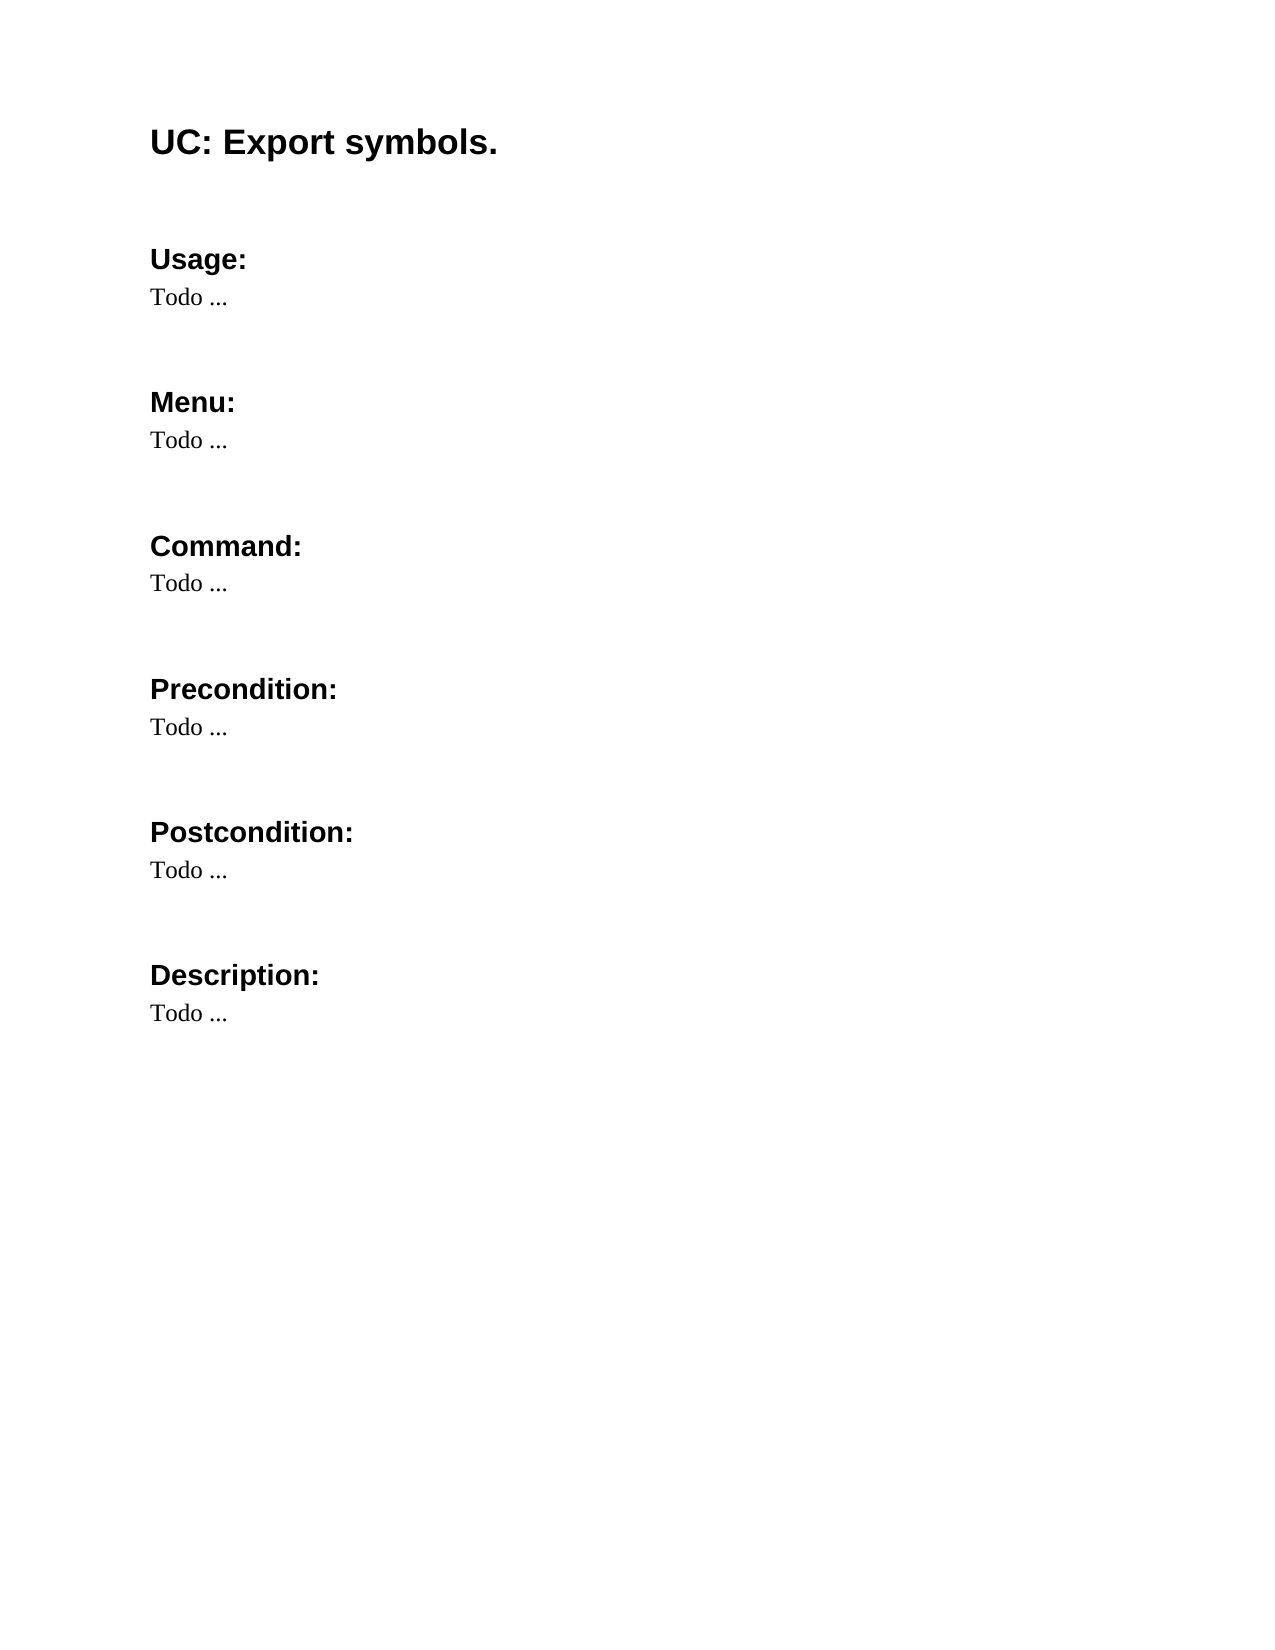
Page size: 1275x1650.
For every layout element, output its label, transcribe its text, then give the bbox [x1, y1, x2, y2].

subtitle Postcondition: [150, 815, 1125, 848]
text Todo ... [150, 568, 1125, 597]
text Todo ... [150, 282, 1125, 311]
text Todo ... [150, 425, 1125, 454]
subtitle Command: [150, 529, 1125, 562]
subtitle Description: [150, 958, 1125, 992]
subtitle Precondition: [150, 672, 1125, 705]
subtitle Usage: [150, 242, 1125, 276]
subtitle Menu: [150, 386, 1125, 419]
subtitle UC: Export symbols. [150, 121, 1125, 162]
text Todo ... [150, 998, 1125, 1027]
text Todo ... [150, 855, 1125, 883]
text Todo ... [150, 712, 1125, 740]
